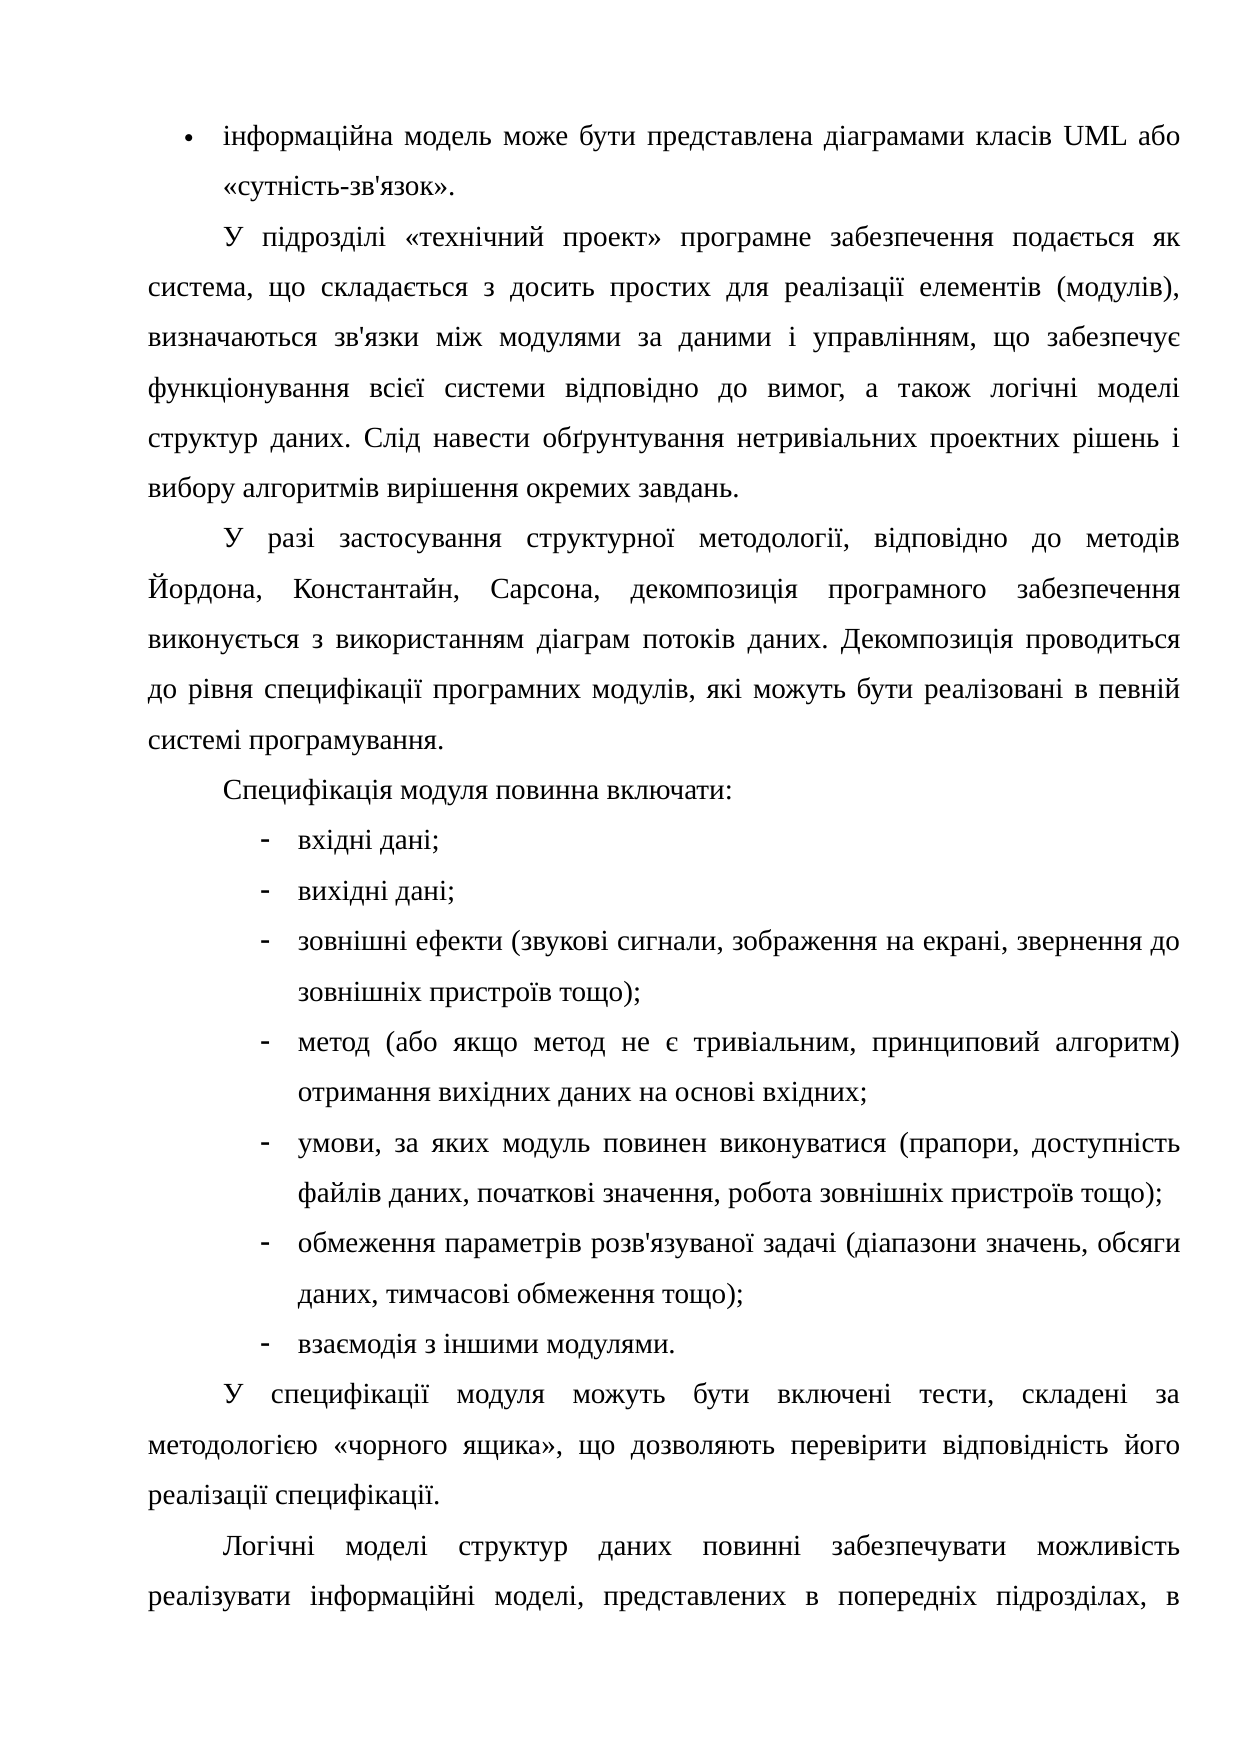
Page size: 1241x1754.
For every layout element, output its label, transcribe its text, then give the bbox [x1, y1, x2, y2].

list умови, за яких модуль повинен виконуватися (прапори, доступність файлів даних, початкові значення, робота зовнішніх пристроїв тощо); [260, 1125, 1181, 1209]
text Логічні моделі структур даних повинні забезпечувати можливість реалізувати інформаційні моделі, представлених в попередніх підрозділах, в [148, 1528, 1181, 1611]
list зовнішні ефекти (звукові сигнали, зображення на екрані, звернення до зовнішніх пристроїв тощо); [260, 923, 1181, 1007]
list обмеження параметрів розв'язуваної задачі (діапазони значень, обсяги даних, тимчасові обмеження тощо); [260, 1226, 1181, 1309]
list метод (або якщо метод не є тривіальним, принциповий алгоритм) отримання вихідних даних на основі вхідних; [260, 1024, 1181, 1108]
list інформаційна модель може бути представлена діаграмами класів UML або «сутність-зв'язок». [185, 118, 1181, 202]
list вхідні дані; [260, 822, 1181, 856]
text Специфікація модуля повинна включати: [148, 772, 1181, 806]
text У підрозділі «технічний проект» програмне забезпечення подається як система, що складається з досить простих для реалізації елементів (модулів), визначаються зв'язки між модулями за даними і управлінням, що забезпечує функціонування всієї системи відповідно до вимог, а також логічні моделі структур даних. Слід навести обґрунтування нетривіальних проектних рішень і вибору алгоритмів вирішення окремих завдань. [148, 219, 1181, 504]
list взаємодія з іншими модулями. [260, 1326, 1181, 1360]
list вихідні дані; [260, 873, 1181, 907]
text У специфікації модуля можуть бути включені тести, складені за методологією «чорного ящика», що дозволяють перевірити відповідність його реалізації специфікації. [148, 1377, 1181, 1511]
text У разі застосування структурної методології, відповідно до методів Йордона, Константайн, Сарсона, декомпозиція програмного забезпечення виконується з використанням діаграм потоків даних. Декомпозиція проводиться до рівня специфікації програмних модулів, які можуть бути реалізовані в певній системі програмування. [148, 521, 1181, 755]
